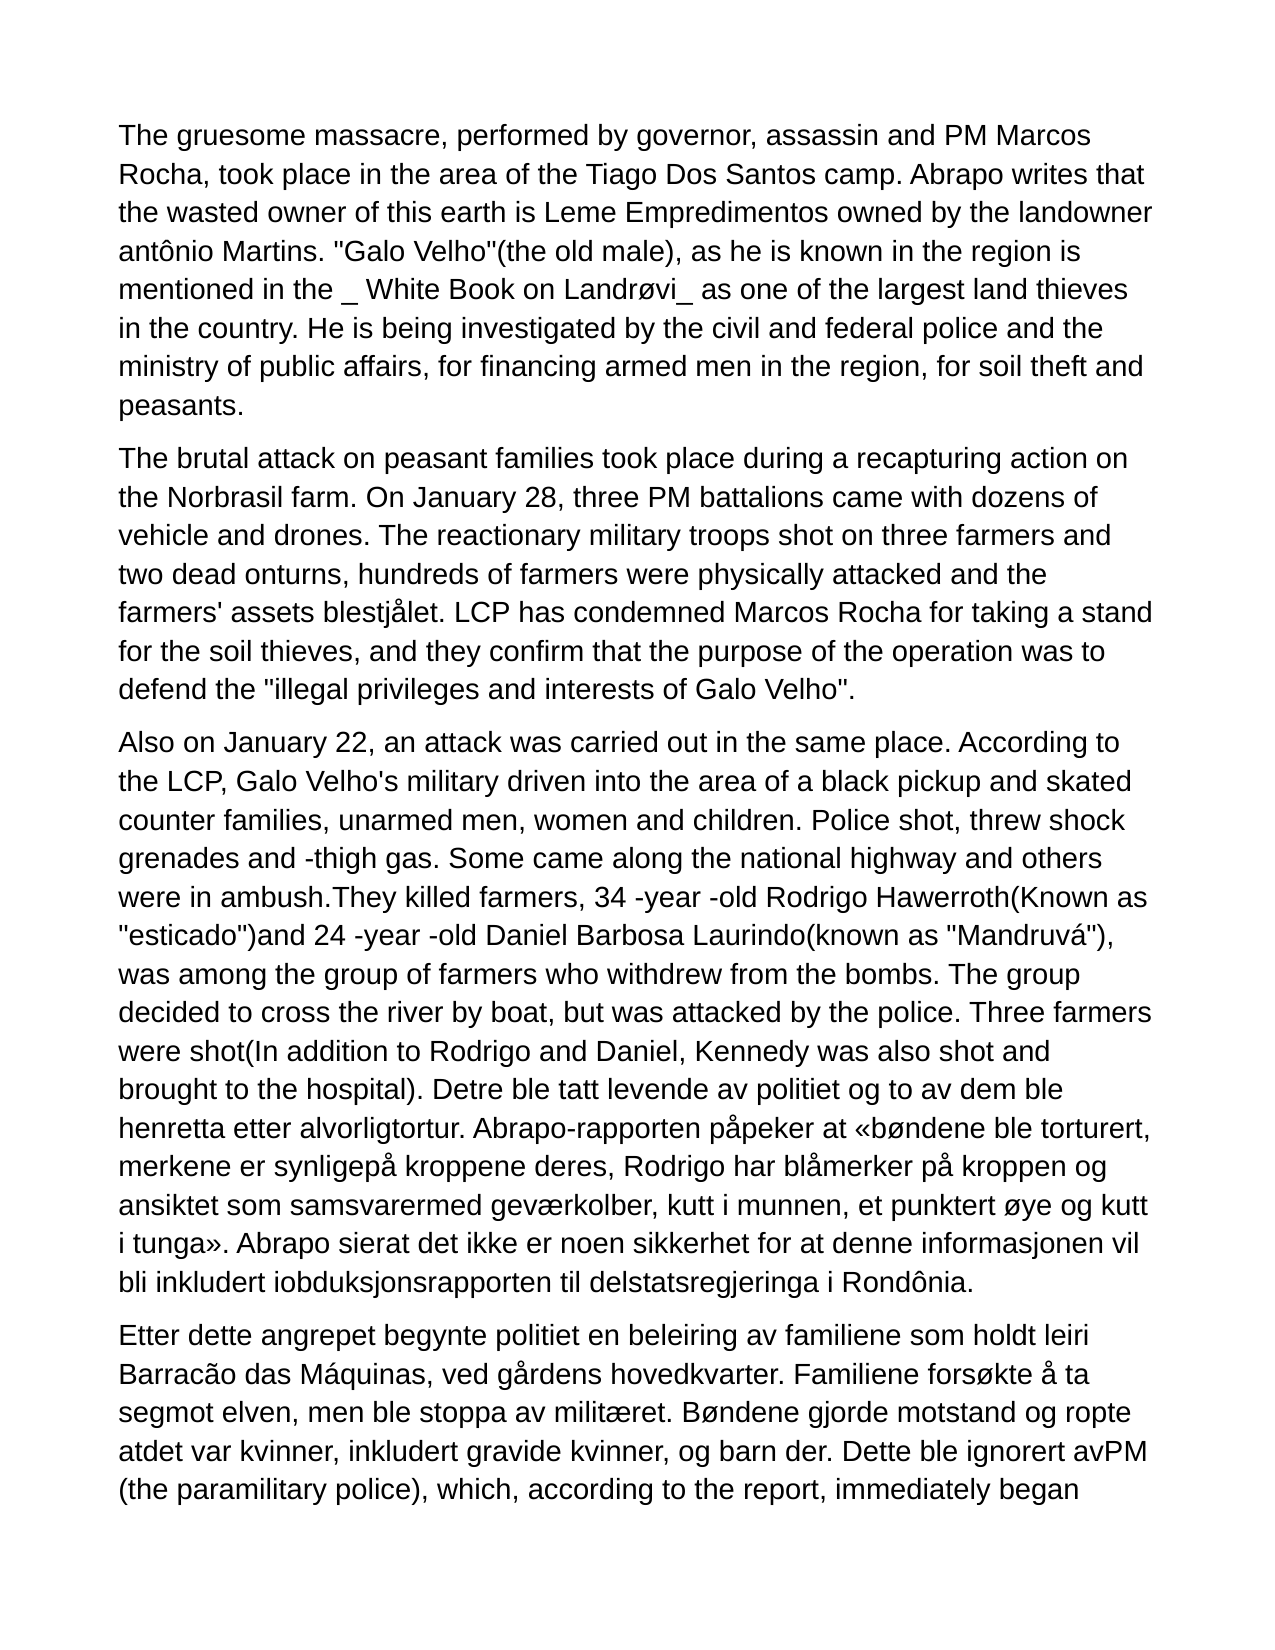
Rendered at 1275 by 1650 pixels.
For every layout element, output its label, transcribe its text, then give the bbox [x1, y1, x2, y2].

text Also on January 22, an attack was carried out in the same place. According to the LCP, Galo Velho's military driven into the area of a black pickup and skated counter families, unarmed men, women and children. Police shot, threw shock grenades and -thigh gas. Some came along the national highway and others were in ambush.They killed farmers, 34 -year -old Rodrigo Hawerroth(Known as "esticado")and 24 -year -old Daniel Barbosa Laurindo(known as "Mandruvá"), was among the group of farmers who withdrew from the bombs. The group decided to cross the river by boat, but was attacked by the police. Three farmers were shot(In addition to Rodrigo and Daniel, Kennedy was also shot and brought to the hospital). Detre ble tatt levende av politiet og to av dem ble henretta etter alvorligtortur. Abrapo-rapporten påpeker at «bøndene ble torturert, merkene er synligepå kroppene deres, Rodrigo har blåmerker på kroppen og ansiktet som samsvarermed geværkolber, kutt i munnen, et punktert øye og kutt i tunga». Abrapo sierat det ikke er noen sikkerhet for at denne informasjonen vil bli inkludert iobduksjonsrapporten til delstatsregjeringa i Rondônia. [118, 725, 1157, 1298]
text The gruesome massacre, performed by governor, assassin and PM Marcos Rocha, took place in the area of the Tiago Dos Santos camp. Abrapo writes that the wasted owner of this earth is Leme Empredimentos owned by the landowner antônio Martins. "Galo Velho"(the old male), as he is known in the region is mentioned in the _ White Book on Landrøvi_ as one of the largest land thieves in the country. He is being investigated by the civil and federal police and the ministry of public affairs, for financing armed men in the region, for soil theft and peasants. [118, 118, 1157, 421]
text The brutal attack on peasant families took place during a recapturing action on the Norbrasil farm. On January 28, three PM battalions came with dozens of vehicle and drones. The reactionary military troops shot on three farmers and two dead onturns, hundreds of farmers were physically attacked and the farmers' assets blestjålet. LCP has condemned Marcos Rocha for taking a stand for the soil thieves, and they confirm that the purpose of the operation was to defend the "illegal privileges and interests of Galo Velho". [118, 441, 1157, 706]
text Etter dette angrepet begynte politiet en beleiring av familiene som holdt leiri Barracão das Máquinas, ved gårdens hovedkvarter. Familiene forsøkte å ta segmot elven, men ble stoppa av militæret. Bøndene gjorde motstand og ropte atdet var kvinner, inkludert gravide kvinner, og barn der. Dette ble ignorert avPM (the paramilitary police), which, according to the report, immediately began [118, 1318, 1157, 1506]
